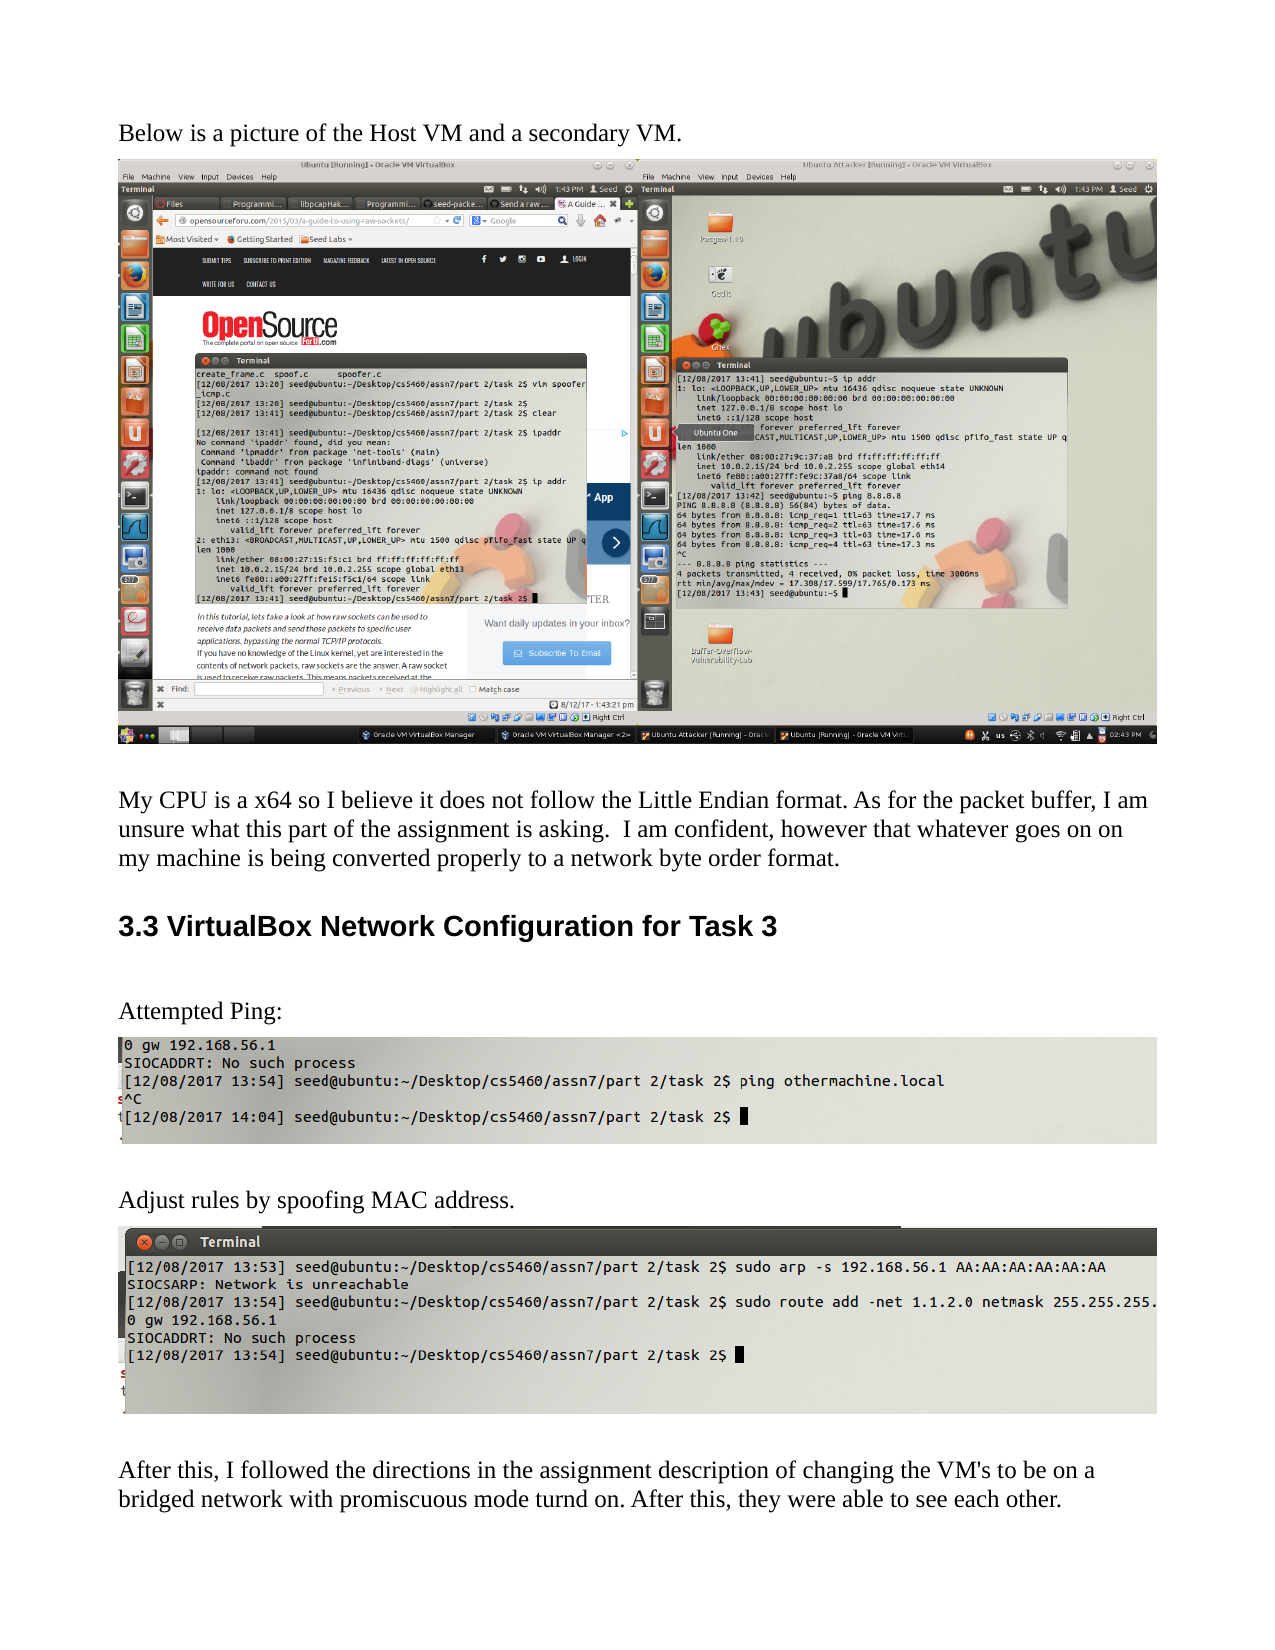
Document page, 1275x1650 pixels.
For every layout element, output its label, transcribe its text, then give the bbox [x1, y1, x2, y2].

text Adjust rules by spoofing MAC address. [118, 1185, 1157, 1213]
picture [118, 1037, 1157, 1144]
picture [118, 159, 1157, 744]
picture [118, 1226, 1157, 1414]
text After this, I followed the directions in the assignment description of changing the VM's to be on a bridged network with promiscuous mode turnd on. After this, they were able to see each other. [118, 1455, 1157, 1513]
text Attempted Ping: [118, 996, 1157, 1025]
subtitle 3.3 VirtualBox Network Configuration for Task 3 [118, 909, 1157, 942]
text My CPU is a x64 so I believe it does not follow the Little Endian format. As for the packet buffer, I am unsure what this part of the assignment is asking. I am confident, however that whatever goes on on my machine is being converted properly to a network byte order format. [118, 785, 1157, 871]
text Below is a picture of the Host VM and a secondary VM. [118, 118, 1157, 147]
